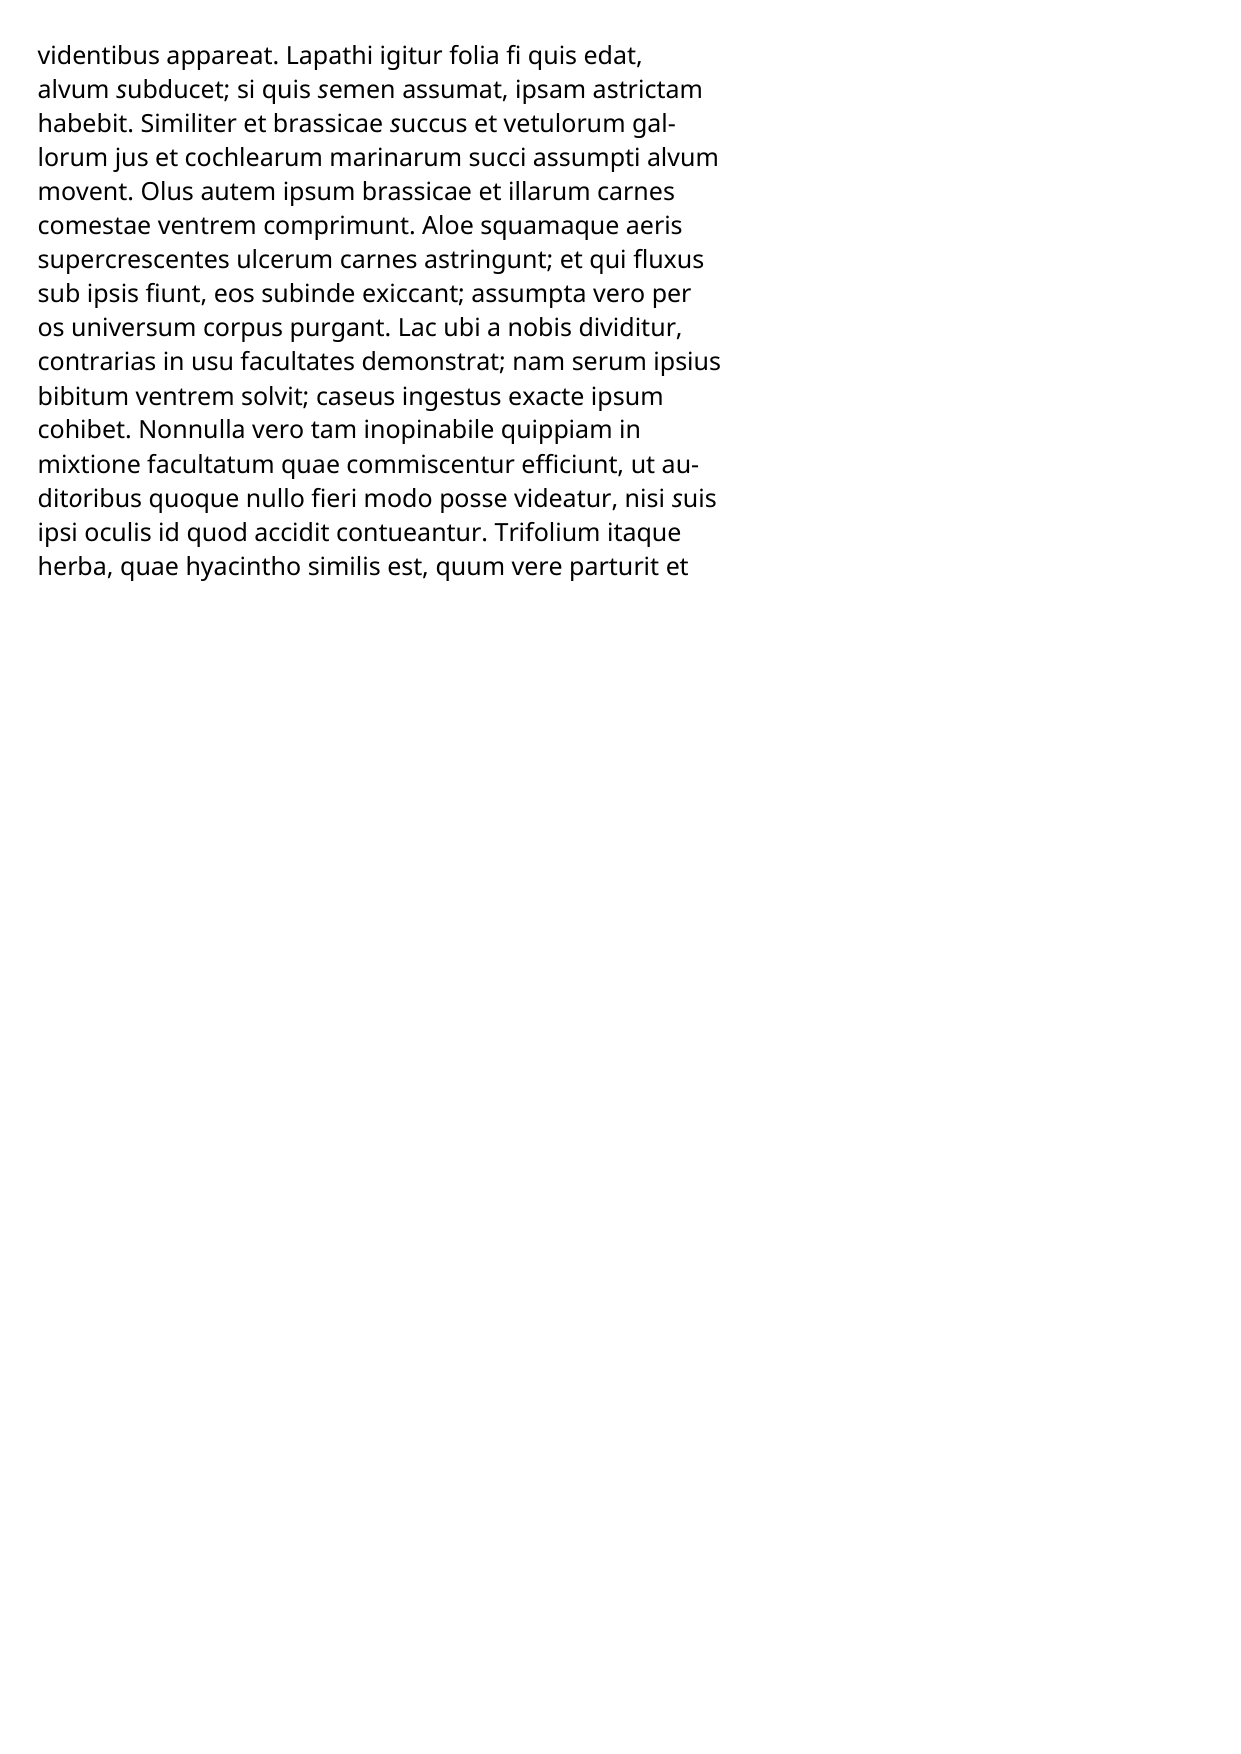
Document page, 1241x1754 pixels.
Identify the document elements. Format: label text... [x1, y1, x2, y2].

text videntibus appareat. Lapathi igitur folia fi quis edat, alvum subducet; si quis semen assumat, ipsam astrictam habebit. Similiter et brassicae succus et vetulorum gal- lorum jus et cochlearum marinarum succi assumpti alvum movent. Olus autem ipsum brassicae et illarum carnes comestae ventrem comprimunt. Aloe squamaque aeris supercrescentes ulcerum carnes astringunt; et qui fluxus sub ipsis fiunt, eos subinde exiccant; assumpta vero per os universum corpus purgant. Lac ubi a nobis dividitur, contrarias in usu facultates demonstrat; nam serum ipsius bibitum ventrem solvit; caseus ingestus exacte ipsum cohibet. Nonnulla vero tam inopinabile quippiam in mixtione facultatum quae commiscentur efficiunt, ut au- ditoribus quoque nullo fieri modo posse videatur, nisi suis ipsi oculis id quod accidit contueantur. Trifolium itaque herba, quae hyacintho similis est, quum vere parturit et [37, 37, 1203, 582]
